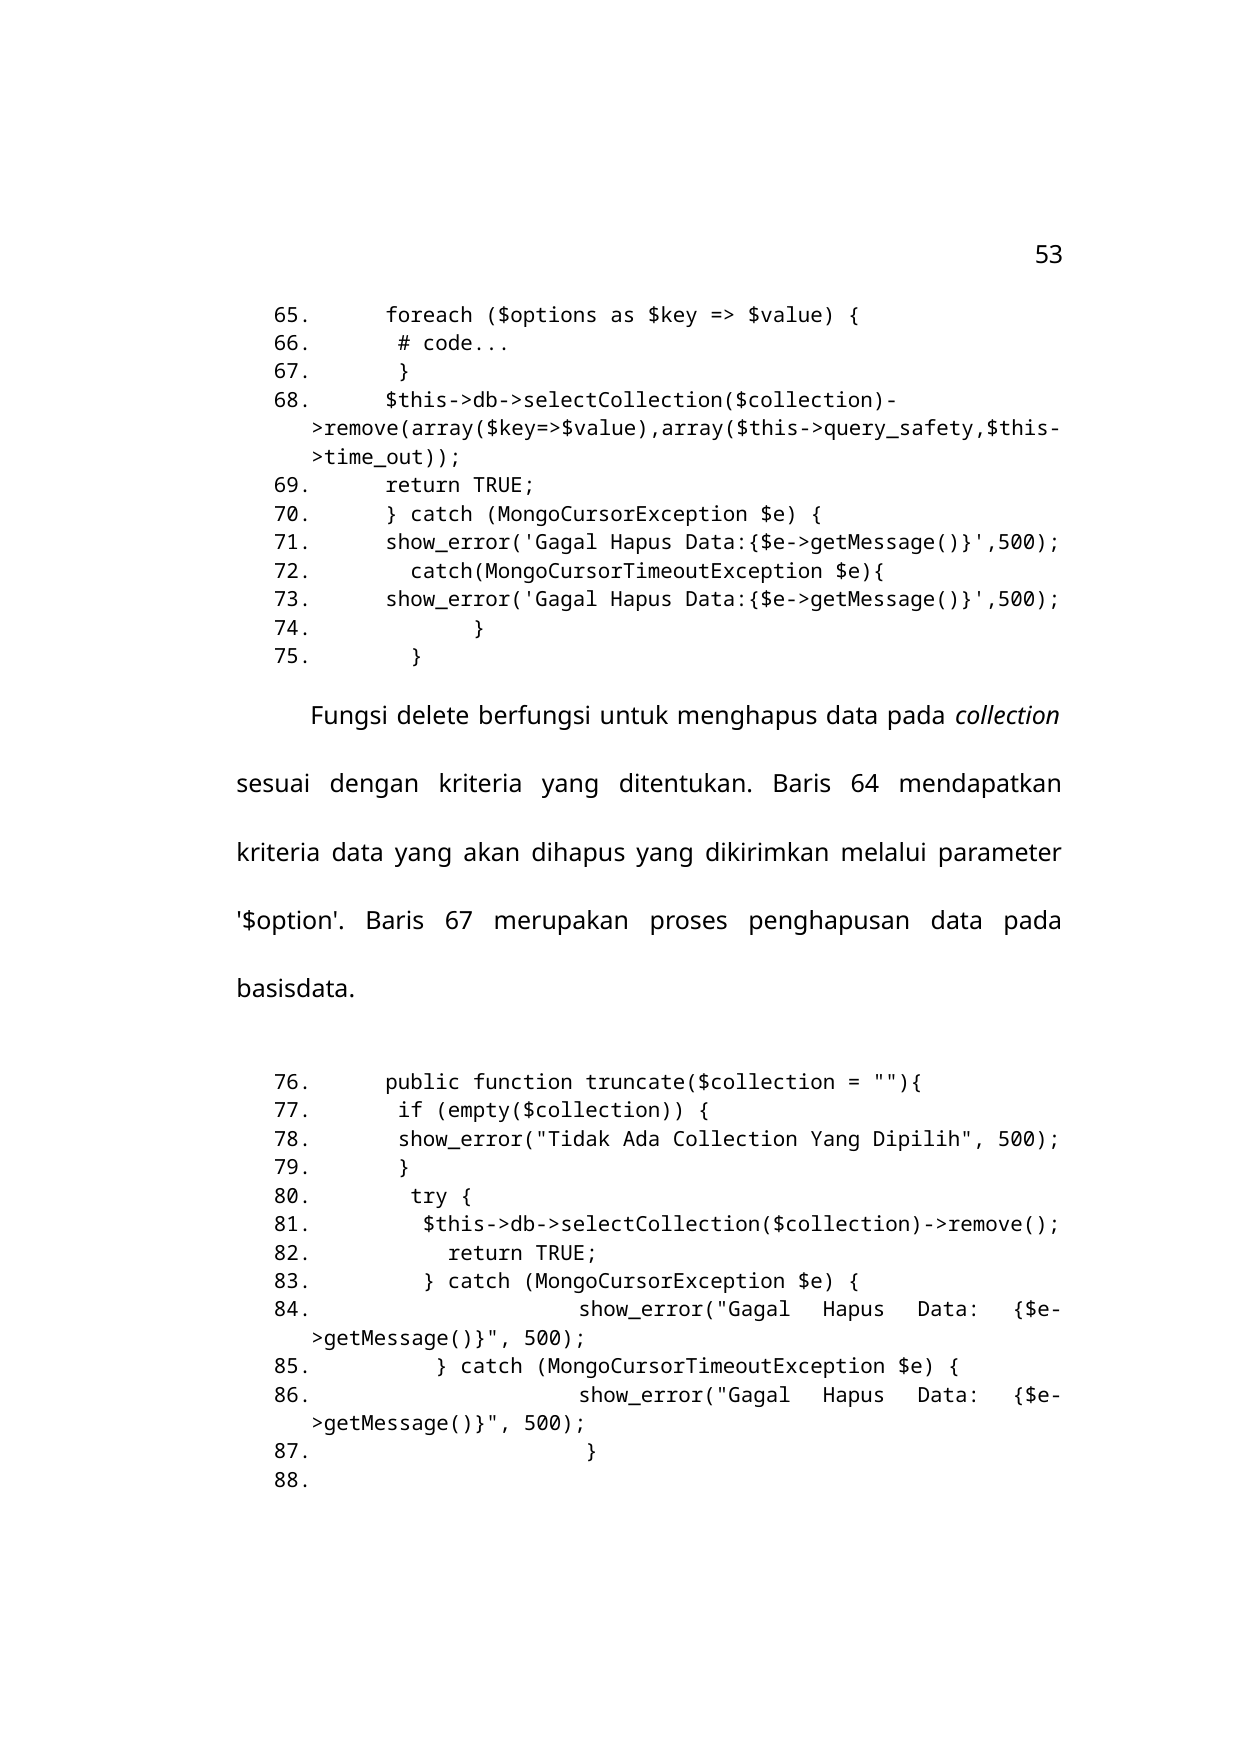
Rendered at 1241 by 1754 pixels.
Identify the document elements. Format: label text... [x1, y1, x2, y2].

list $this->db->selectCollection($collection)->remove(array($key=>$value),array($this->query_safety,$this->time_out)); [274, 385, 1063, 470]
list } [274, 1437, 1063, 1465]
list if (empty($collection)) { [274, 1095, 1063, 1124]
list show_error('Gagal Hapus Data:{$e->getMessage()}',500); [274, 584, 1063, 613]
list show_error("Gagal Hapus Data: {$e->getMessage()}", 500); [274, 1294, 1063, 1351]
list } catch (MongoCursorException $e) { [274, 499, 1063, 527]
list catch(MongoCursorTimeoutException $e){ [274, 556, 1063, 584]
text Fungsi delete berfungsi untuk menghapus data pada collection sesuai dengan kriteria yang ditentukan. Baris 64 mendapatkan kriteria data yang akan dihapus yang dikirimkan melalui parameter '$option'. Baris 67 merupakan proses penghapusan data pada basisdata. [236, 698, 1063, 1004]
list return TRUE; [274, 1238, 1063, 1266]
list show_error("Tidak Ada Collection Yang Dipilih", 500); [274, 1124, 1063, 1152]
list } catch (MongoCursorTimeoutException $e) { [274, 1351, 1063, 1380]
list } [274, 641, 1063, 669]
list } [274, 357, 1063, 385]
list show_error('Gagal Hapus Data:{$e->getMessage()}',500); [274, 527, 1063, 556]
list } [274, 1152, 1063, 1181]
list } catch (MongoCursorException $e) { [274, 1266, 1063, 1294]
list foreach ($options as $key => $value) { [274, 300, 1063, 328]
list $this->db->selectCollection($collection)->remove(); [274, 1209, 1063, 1238]
list try { [274, 1181, 1063, 1209]
list show_error("Gagal Hapus Data: {$e->getMessage()}", 500); [274, 1380, 1063, 1437]
list # code... [274, 328, 1063, 357]
list return TRUE; [274, 470, 1063, 499]
list } [274, 613, 1063, 641]
list public function truncate($collection = ""){ [274, 1067, 1063, 1095]
